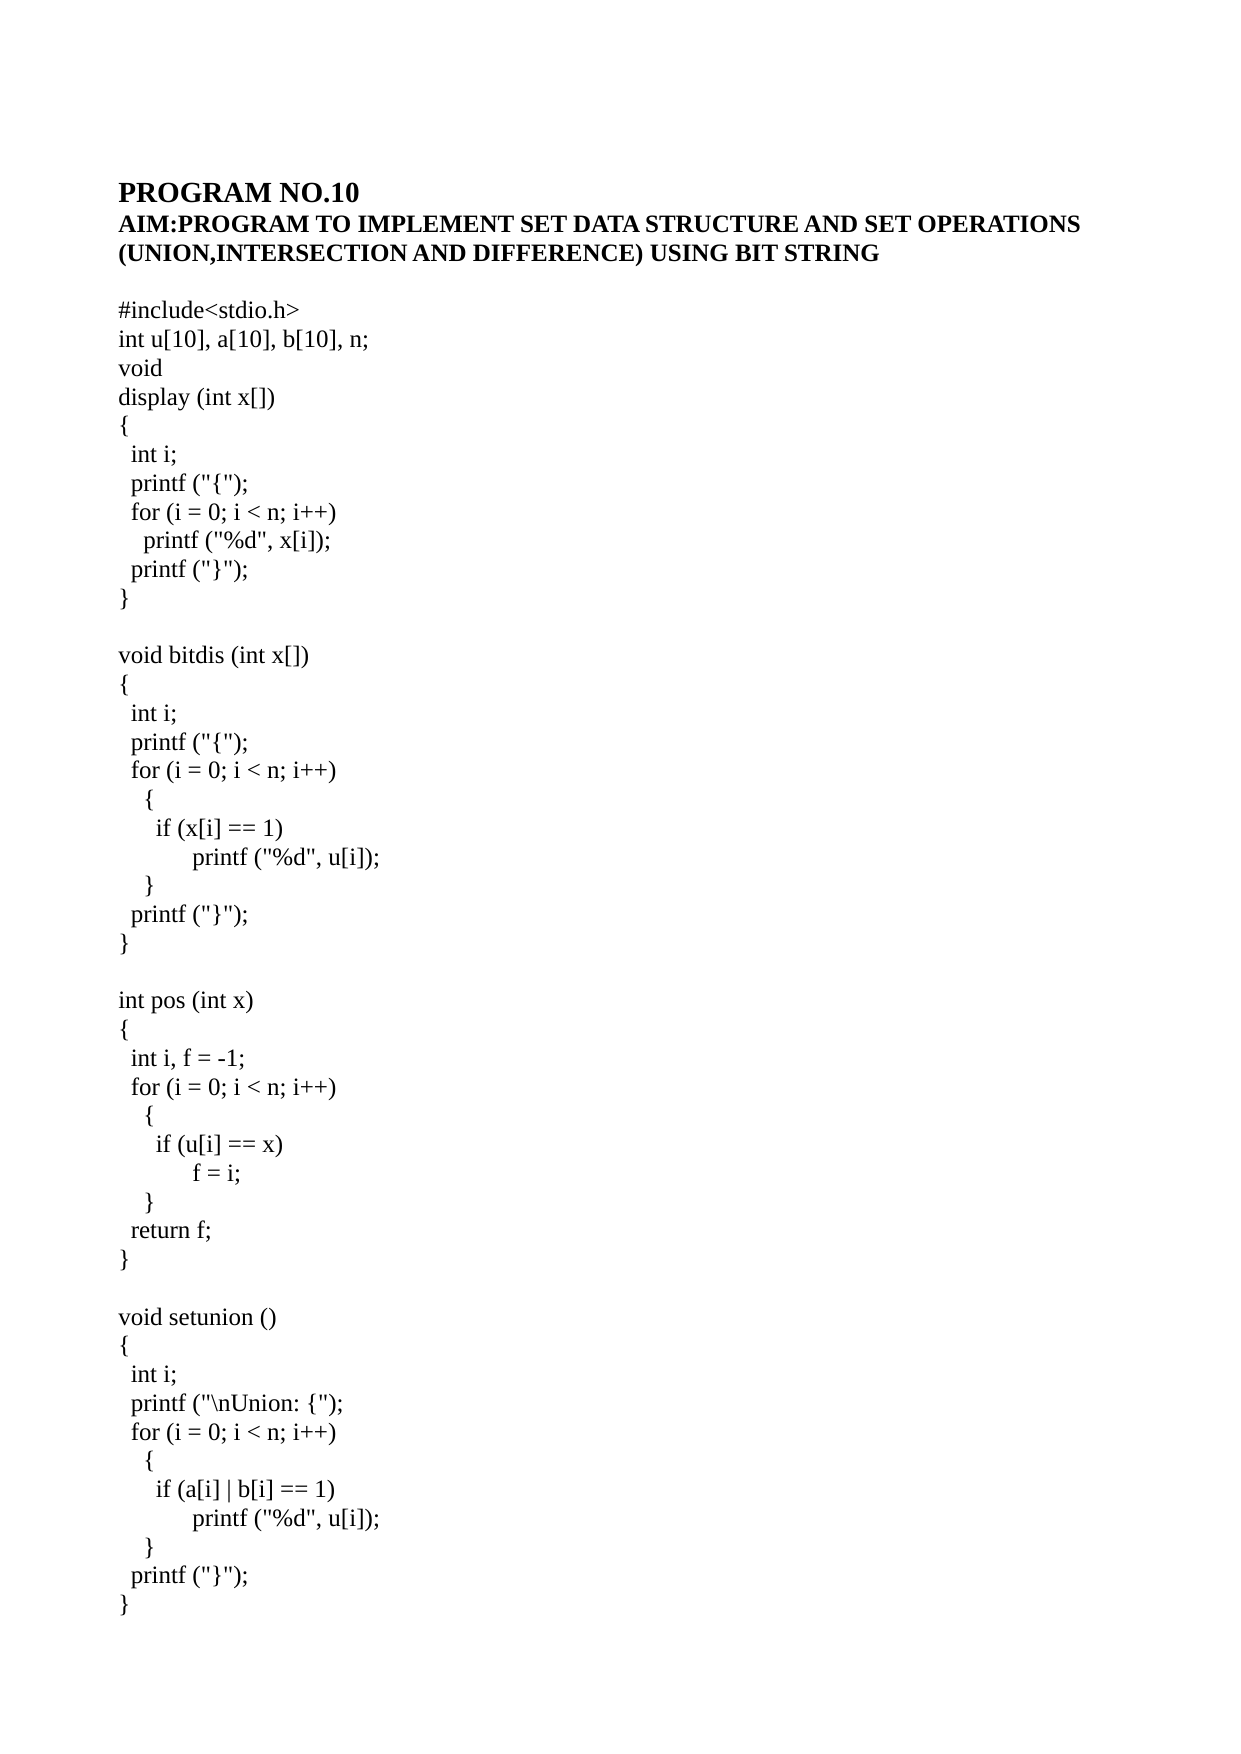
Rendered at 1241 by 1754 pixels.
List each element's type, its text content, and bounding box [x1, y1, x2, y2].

text printf ("%d", x[i]); [118, 525, 1122, 554]
text for (i = 0; i < n; i++) [118, 497, 1122, 525]
text { [118, 669, 1122, 698]
text int pos (int x) [118, 985, 1122, 1014]
text { [118, 1014, 1122, 1043]
text } [118, 1589, 1122, 1618]
text #include<stdio.h> [118, 295, 1122, 324]
text void [118, 353, 1122, 382]
text for (i = 0; i < n; i++) [118, 1072, 1122, 1100]
text printf ("{"); [118, 727, 1122, 755]
text void bitdis (int x[]) [118, 640, 1122, 669]
text printf ("}"); [118, 554, 1122, 583]
text printf ("{"); [118, 468, 1122, 497]
text for (i = 0; i < n; i++) [118, 1417, 1122, 1445]
text } [118, 928, 1122, 957]
text { [118, 1100, 1122, 1129]
text } [118, 1244, 1122, 1273]
text printf ("\nUnion: {"); [118, 1388, 1122, 1417]
text } [118, 870, 1122, 899]
text AIM:PROGRAM TO IMPLEMENT SET DATA STRUCTURE AND SET OPERATIONS (UNION,INTERSECTION AND DIFFERENCE) USING BIT STRING [118, 209, 1122, 267]
text if (x[i] == 1) [118, 813, 1122, 842]
text printf ("}"); [118, 1560, 1122, 1589]
text { [118, 410, 1122, 439]
text void setunion () [118, 1302, 1122, 1330]
text int u[10], a[10], b[10], n; [118, 324, 1122, 353]
text } [118, 1532, 1122, 1560]
text printf ("%d", u[i]); [118, 1503, 1122, 1532]
text int i; [118, 1359, 1122, 1388]
text PROGRAM NO.10 [118, 176, 1122, 209]
text printf ("}"); [118, 899, 1122, 928]
text { [118, 1445, 1122, 1474]
text int i; [118, 439, 1122, 468]
text int i; [118, 698, 1122, 727]
text if (a[i] | b[i] == 1) [118, 1474, 1122, 1503]
text display (int x[]) [118, 382, 1122, 410]
text { [118, 784, 1122, 813]
text if (u[i] == x) [118, 1129, 1122, 1158]
text } [118, 583, 1122, 612]
text return f; [118, 1215, 1122, 1244]
text } [118, 1187, 1122, 1215]
text for (i = 0; i < n; i++) [118, 755, 1122, 784]
text printf ("%d", u[i]); [118, 842, 1122, 870]
text { [118, 1330, 1122, 1359]
text int i, f = -1; [118, 1043, 1122, 1072]
text f = i; [118, 1158, 1122, 1187]
